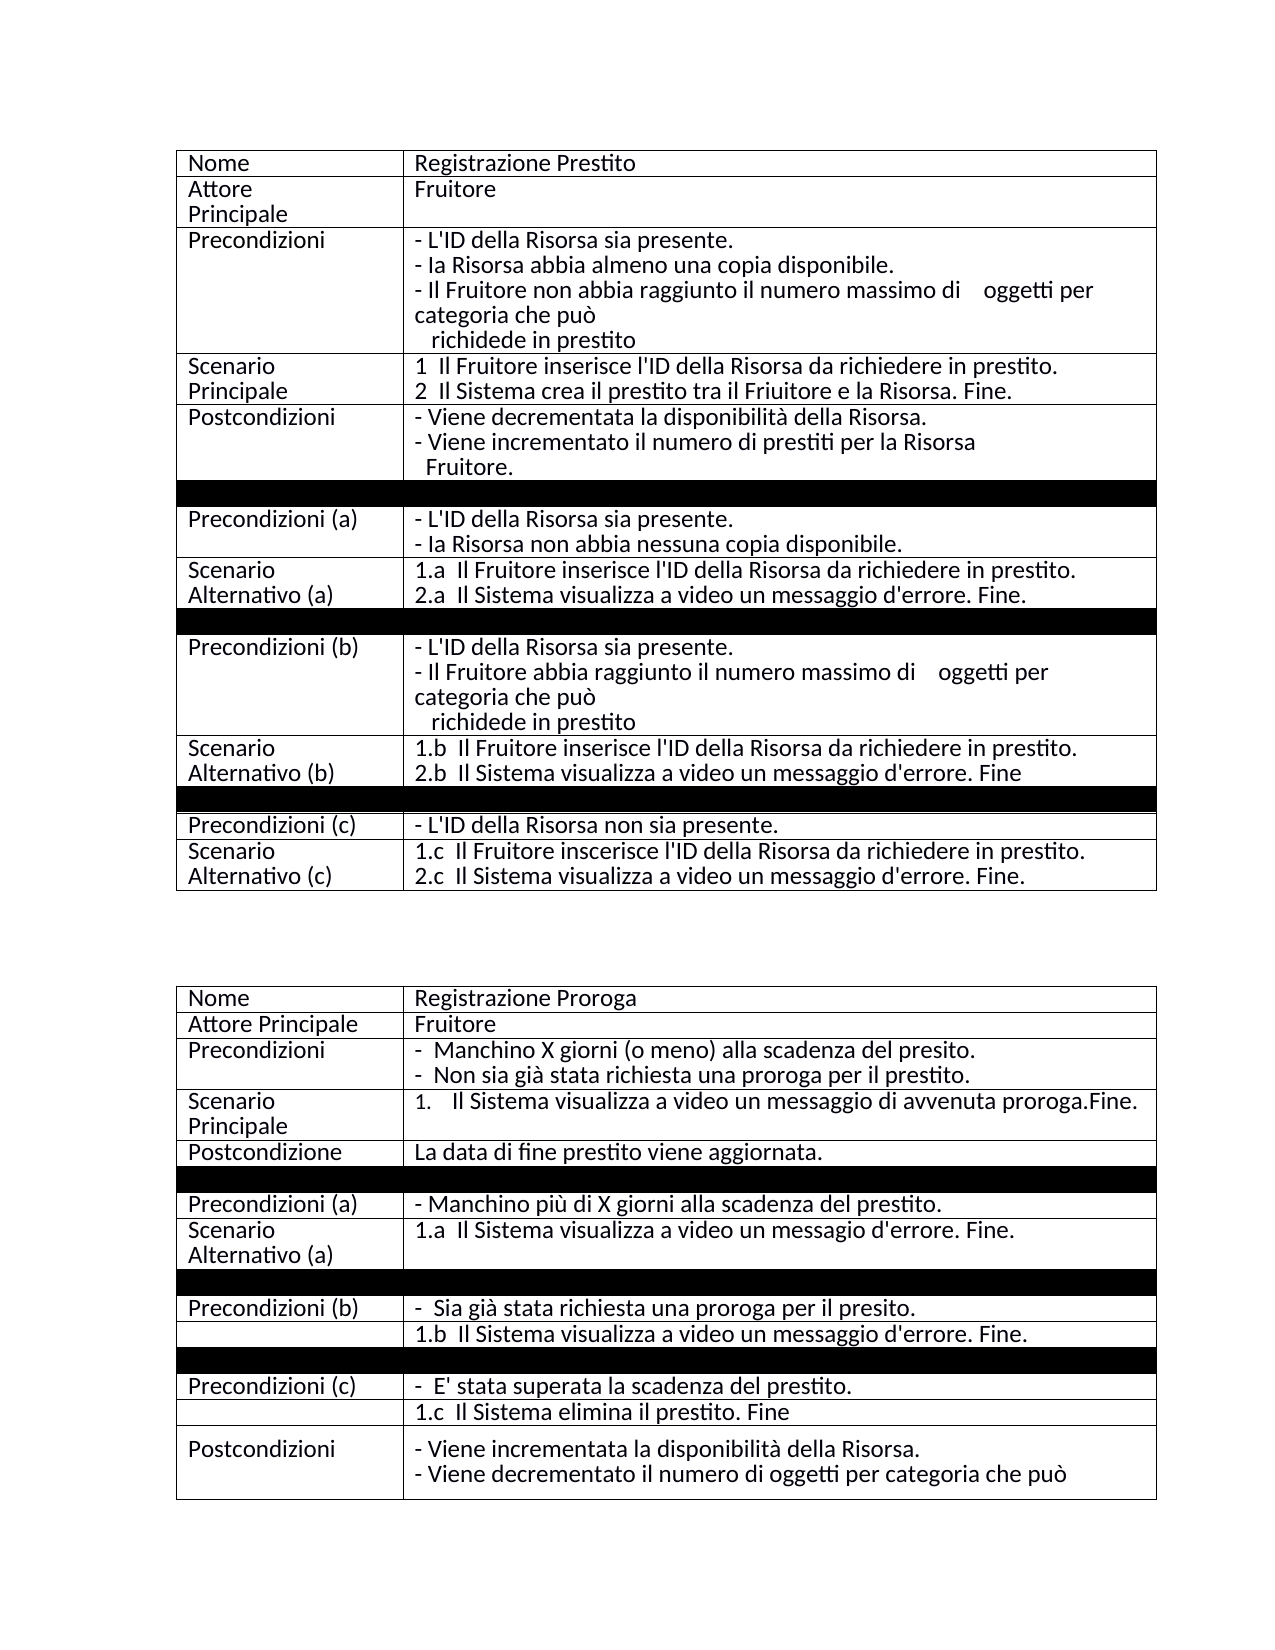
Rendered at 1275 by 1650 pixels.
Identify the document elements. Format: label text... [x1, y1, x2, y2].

table_cell Precondizioni (a) [177, 1193, 403, 1218]
table_cell 1.c Il Sistema elimina il prestito. Fine [404, 1400, 1156, 1425]
table_cell - Manchino X giorni (o meno) alla scadenza del presito. - Non sia già stata richiesta una proroga per il prestito. [404, 1039, 1156, 1089]
table_cell Postcondizioni [177, 405, 403, 480]
table_cell Scenario Alternativo (a) [177, 1219, 403, 1269]
table_cell Postcondizione [177, 1141, 403, 1166]
table_cell - L'ID della Risorsa sia presente. - Ia Risorsa non abbia nessuna copia disponibile. [404, 507, 1156, 557]
table_cell 1.b Il Sistema visualizza a video un messaggio d'errore. Fine. [404, 1322, 1156, 1347]
table_cell Precondizioni (b) [177, 635, 403, 735]
table_cell [404, 481, 1156, 506]
table_cell Fruitore [404, 1013, 1156, 1038]
table_cell [404, 1348, 1156, 1373]
table_cell - Viene incrementata la disponibilità della Risorsa. - Viene decrementato il numero di oggetti per categoria che può [404, 1426, 1156, 1499]
table_cell [404, 1270, 1156, 1295]
table_cell La data di fine prestito viene aggiornata. [404, 1141, 1156, 1166]
table_cell - Viene decrementata la disponibilità della Risorsa. - Viene incrementato il numero di prestiti per la Risorsa Fruitore. [404, 405, 1156, 480]
table_cell [177, 1167, 403, 1192]
table_cell [404, 1167, 1156, 1192]
table_cell [404, 788, 1156, 812]
table_cell - L'ID della Risorsa non sia presente. [404, 814, 1156, 838]
table_cell [177, 1400, 403, 1425]
table_cell Fruitore [404, 177, 1156, 227]
table_cell Registrazione Proroga [404, 987, 1156, 1012]
table_cell Precondizioni (a) [177, 507, 403, 557]
table_cell Scenario Alternativo (c) [177, 840, 403, 889]
table_header Registrazione Prestito [404, 151, 1156, 176]
table_cell 1 Il Fruitore inserisce l'ID della Risorsa da richiedere in prestito. 2 Il Sistema crea il prestito tra il Friuitore e la Risorsa. Fine. [404, 354, 1156, 404]
table_cell Nome [177, 987, 403, 1012]
table_cell Attore Principale [177, 177, 403, 227]
table_cell 1.c Il Fruitore inscerisce l'ID della Risorsa da richiedere in prestito. 2.c Il Sistema visualizza a video un messaggio d'errore. Fine. [404, 840, 1156, 889]
table_cell - L'ID della Risorsa sia presente. - Il Fruitore abbia raggiunto il numero massimo di oggetti per categoria che può richidede in prestito [404, 635, 1156, 735]
table_cell Scenario Alternativo (a) [177, 558, 403, 608]
table_cell Precondizioni (c) [177, 814, 403, 838]
table_cell [177, 938, 403, 986]
table_cell - Manchino più di X giorni alla scadenza del prestito. [404, 1193, 1156, 1218]
table_cell [403, 891, 1156, 938]
table_cell [177, 481, 403, 506]
table_cell [177, 609, 403, 634]
table_cell Scenario Principale [177, 354, 403, 404]
table_cell Precondizioni [177, 1039, 403, 1089]
table_header Nome [177, 151, 403, 176]
table_cell - E' stata superata la scadenza del prestito. [404, 1374, 1156, 1399]
table_cell [177, 788, 403, 812]
table_cell [177, 1322, 403, 1347]
table_cell [404, 609, 1156, 634]
table_cell - L'ID della Risorsa sia presente. - Ia Risorsa abbia almeno una copia disponibile. - Il Fruitore non abbia raggiunto il numero massimo di oggetti per categoria che può richidede in prestito [404, 228, 1156, 353]
table_cell [177, 1270, 403, 1295]
table_cell Il Sistema visualizza a video un messaggio di avvenuta proroga.Fine. [404, 1090, 1156, 1140]
table_cell [403, 938, 1156, 986]
table_cell Scenario Alternativo (b) [177, 736, 403, 786]
table_cell - Sia già stata richiesta una proroga per il presito. [404, 1296, 1156, 1321]
table_cell Attore Principale [177, 1013, 403, 1038]
table_cell Postcondizioni [177, 1426, 403, 1499]
table_cell 1.b Il Fruitore inserisce l'ID della Risorsa da richiedere in prestito. 2.b Il Sistema visualizza a video un messaggio d'errore. Fine [404, 736, 1156, 786]
table_cell Precondizioni (b) [177, 1296, 403, 1321]
table_cell 1.a Il Sistema visualizza a video un messagio d'errore. Fine. [404, 1219, 1156, 1269]
table_cell 1.a Il Fruitore inserisce l'ID della Risorsa da richiedere in prestito. 2.a Il Sistema visualizza a video un messaggio d'errore. Fine. [404, 558, 1156, 608]
table_cell Precondizioni (c) [177, 1374, 403, 1399]
table_cell [177, 891, 403, 938]
table_cell [177, 1348, 403, 1373]
table_cell Scenario Principale [177, 1090, 403, 1140]
table_cell Precondizioni [177, 228, 403, 353]
